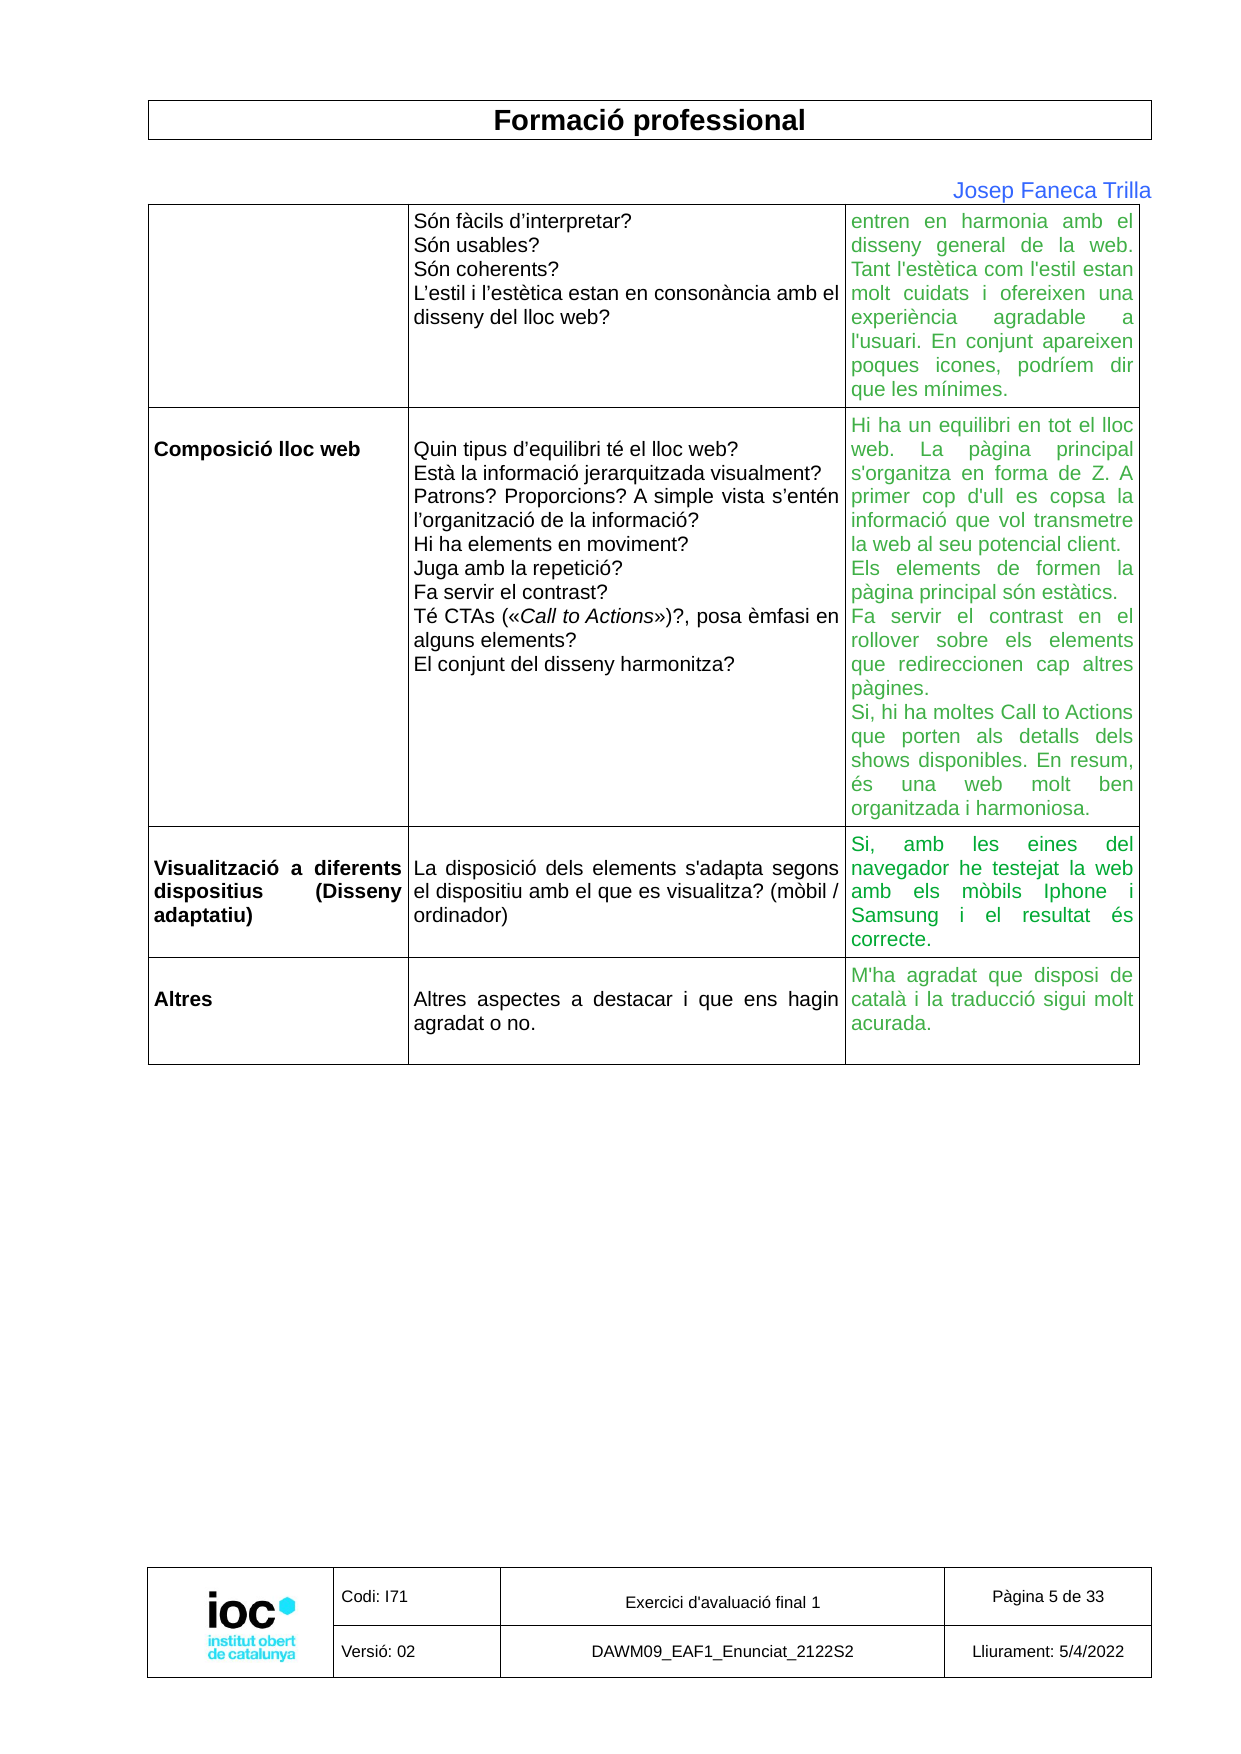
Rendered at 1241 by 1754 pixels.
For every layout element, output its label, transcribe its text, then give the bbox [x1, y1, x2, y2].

table_cell La disposició dels elements s'adapta segons el dispositiu amb el que es visualitza? (mòbil / ordinador) [409, 827, 845, 957]
table_cell Quin tipus d’equilibri té el lloc web? Està la informació jerarquitzada visualment? Patrons? Proporcions? A simple vista s’entén l’organització de la informació? Hi ha elements en moviment? Juga amb la repetició? Fa servir el contrast? Té CTAs («Call to Actions»)?, posa èmfasi en alguns elements? El conjunt del disseny harmonitza? [409, 408, 845, 826]
table_cell Hi ha un equilibri en tot el lloc web. La pàgina principal s'organitza en forma de Z. A primer cop d'ull es copsa la informació que vol transmetre la web al seu potencial client. Els elements de formen la pàgina principal són estàtics. Fa servir el contrast en el rollover sobre els elements que redireccionen cap altres pàgines. Si, hi ha moltes Call to Actions que porten als detalls dels shows disponibles. En resum, és una web molt ben organitzada i harmoniosa. [846, 408, 1139, 826]
table_cell Altres aspectes a destacar i que ens hagin agradat o no. [409, 958, 845, 1064]
table_cell Si, amb les eines del navegador he testejat la web amb els mòbils Iphone i Samsung i el resultat és correcte. [846, 827, 1139, 957]
table_cell M'ha agradat que disposi de català i la traducció sigui molt acurada. [846, 958, 1139, 1064]
table_cell [149, 205, 408, 407]
table_cell Altres [149, 958, 408, 1064]
table_cell Composició lloc web [149, 408, 408, 826]
table_cell entren en harmonia amb el disseny general de la web. Tant l'estètica com l'estil estan molt cuidats i ofereixen una experiència agradable a l'usuari. En conjunt apareixen poques icones, podríem dir que les mínimes. [846, 205, 1139, 407]
table_cell Visualització a diferents dispositius (Disseny adaptatiu) [149, 827, 408, 957]
picture [195, 1577, 309, 1673]
table_cell Són fàcils d’interpretar? Són usables? Són coherents? L’estil i l’estètica estan en consonància amb el disseny del lloc web? [409, 205, 845, 407]
